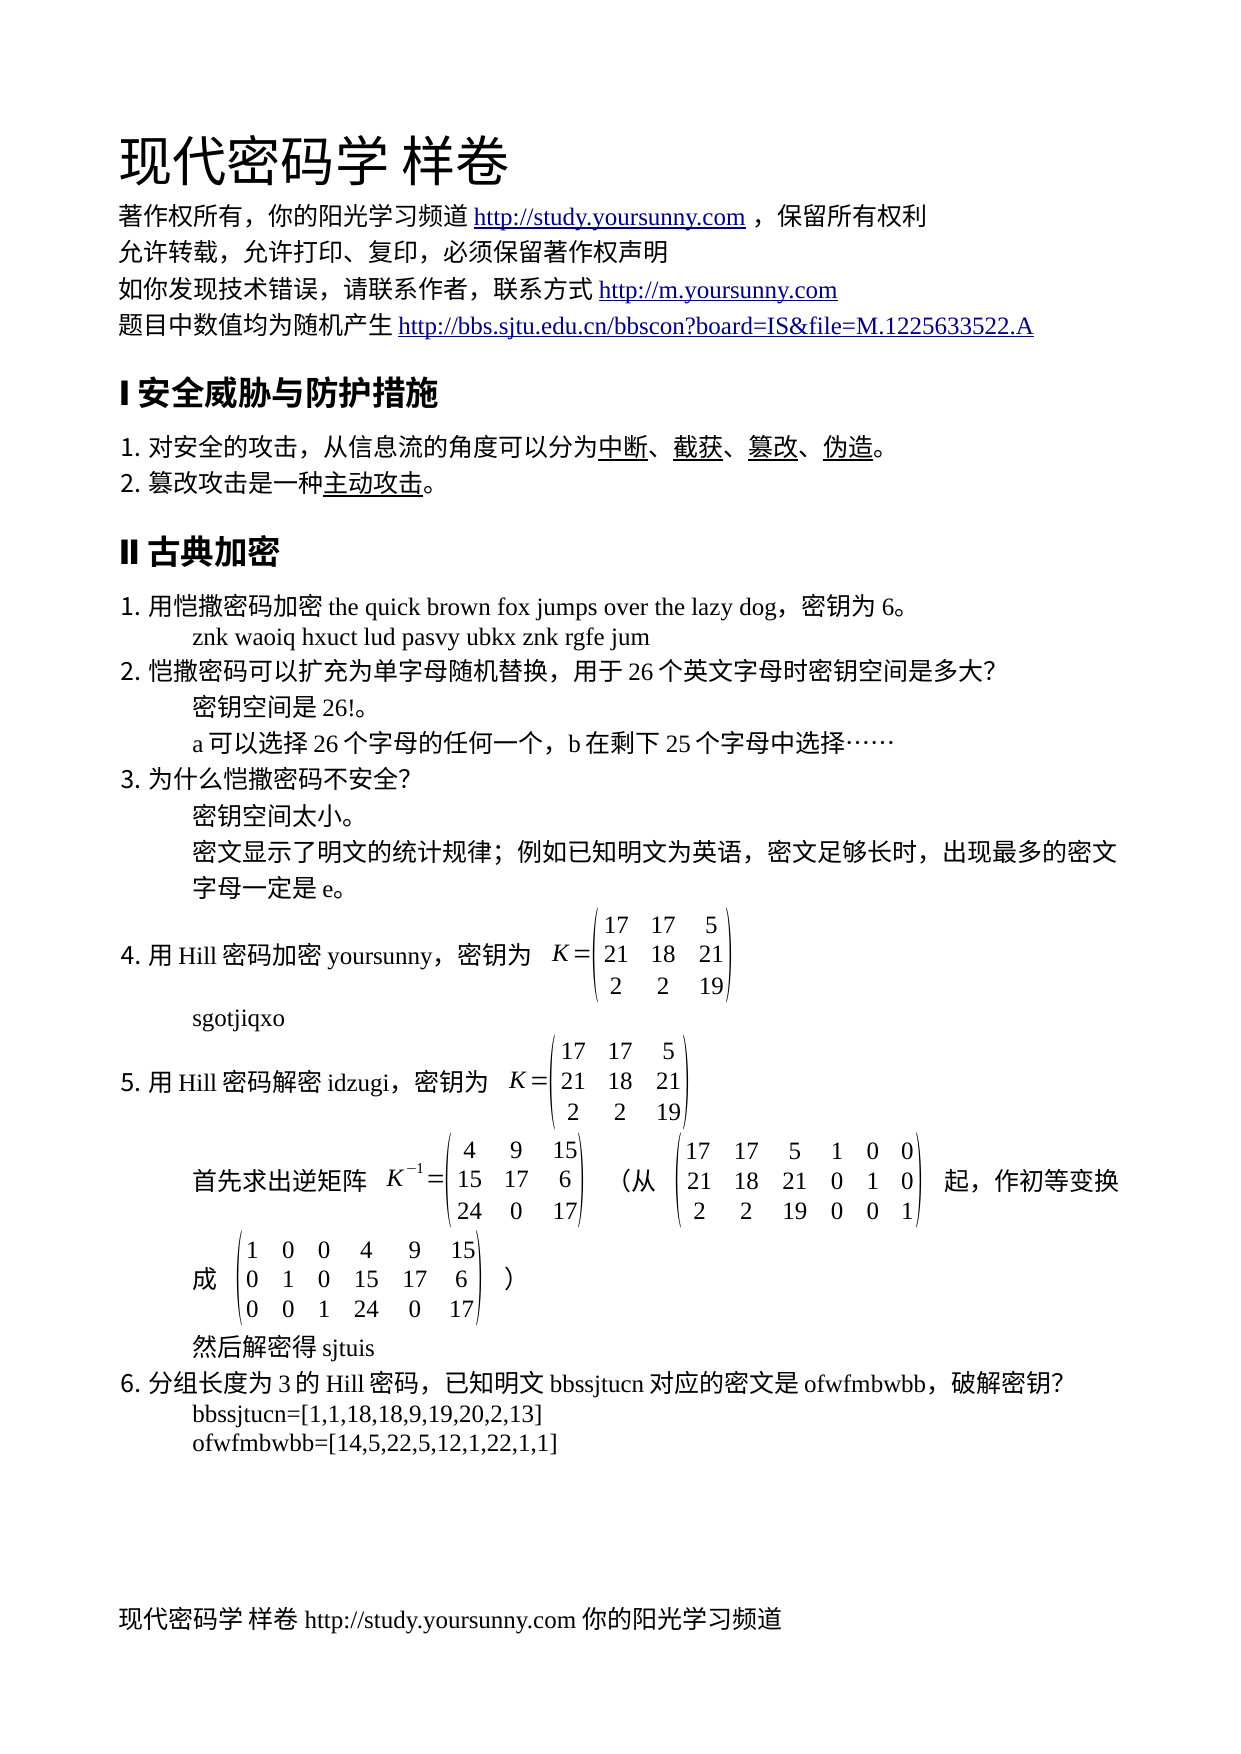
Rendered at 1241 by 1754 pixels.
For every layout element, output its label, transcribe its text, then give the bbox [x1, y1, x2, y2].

text ⒍分组长度为3的Hill密码，已知明文bbssjtucn对应的密文是ofwfmbwbb，破解密钥？ [118, 1363, 1122, 1399]
text ⒋用Hill密码加密yoursunny，密钥为 [118, 905, 1122, 1003]
text 如你发现技术错误，请联系作者，联系方式 http://m.yoursunny.com [118, 269, 1122, 305]
text 密钥空间是26!。 [192, 687, 1122, 724]
subtitle Ⅱ古典加密 [118, 525, 1122, 574]
text ⒌用Hill密码解密idzugi，密钥为 [118, 1032, 1122, 1130]
text a可以选择26个字母的任何一个，b在剩下25个字母中选择…… [192, 724, 1122, 760]
text 密钥空间太小。 [192, 796, 1122, 832]
text 允许转载，允许打印、复印，必须保留著作权声明 [118, 233, 1122, 269]
text 现代密码学 样卷 [118, 118, 1122, 197]
text 题目中数值均为随机产生http://bbs.sjtu.edu.cn/bbscon?board=IS&file=M.1225633522.A [118, 305, 1122, 342]
text ⒈对安全的攻击，从信息流的角度可以分为中断、截获、篡改、伪造。 [118, 428, 1122, 464]
subtitle Ⅰ安全威胁与防护措施 [118, 367, 1122, 415]
text ⒈用恺撒密码加密the quick brown fox jumps over the lazy dog，密钥为6。 [118, 586, 1122, 622]
text sgotjiqxo [192, 1003, 1122, 1032]
text ⒉篡改攻击是一种主动攻击。 [118, 464, 1122, 500]
text 首先求出逆矩阵（从起，作初等变换成） [192, 1130, 1122, 1327]
text znk waoiq hxuct lud pasvy ubkx znk rgfe jum [192, 622, 1122, 651]
text 然后解密得sjtuis [192, 1327, 1122, 1363]
text ⒉恺撒密码可以扩充为单字母随机替换，用于26个英文字母时密钥空间是多大？ [118, 651, 1122, 687]
text 密文显示了明文的统计规律；例如已知明文为英语，密文足够长时，出现最多的密文字母一定是e。 [192, 832, 1122, 905]
text ⒊为什么恺撒密码不安全？ [118, 760, 1122, 796]
text ofwfmbwbb=[14,5,22,5,12,1,22,1,1] [192, 1428, 1122, 1457]
text bbssjtucn=[1,1,18,18,9,19,20,2,13] [192, 1399, 1122, 1428]
text 著作权所有，你的阳光学习频道 http://study.yoursunny.com ，保留所有权利 [118, 197, 1122, 233]
